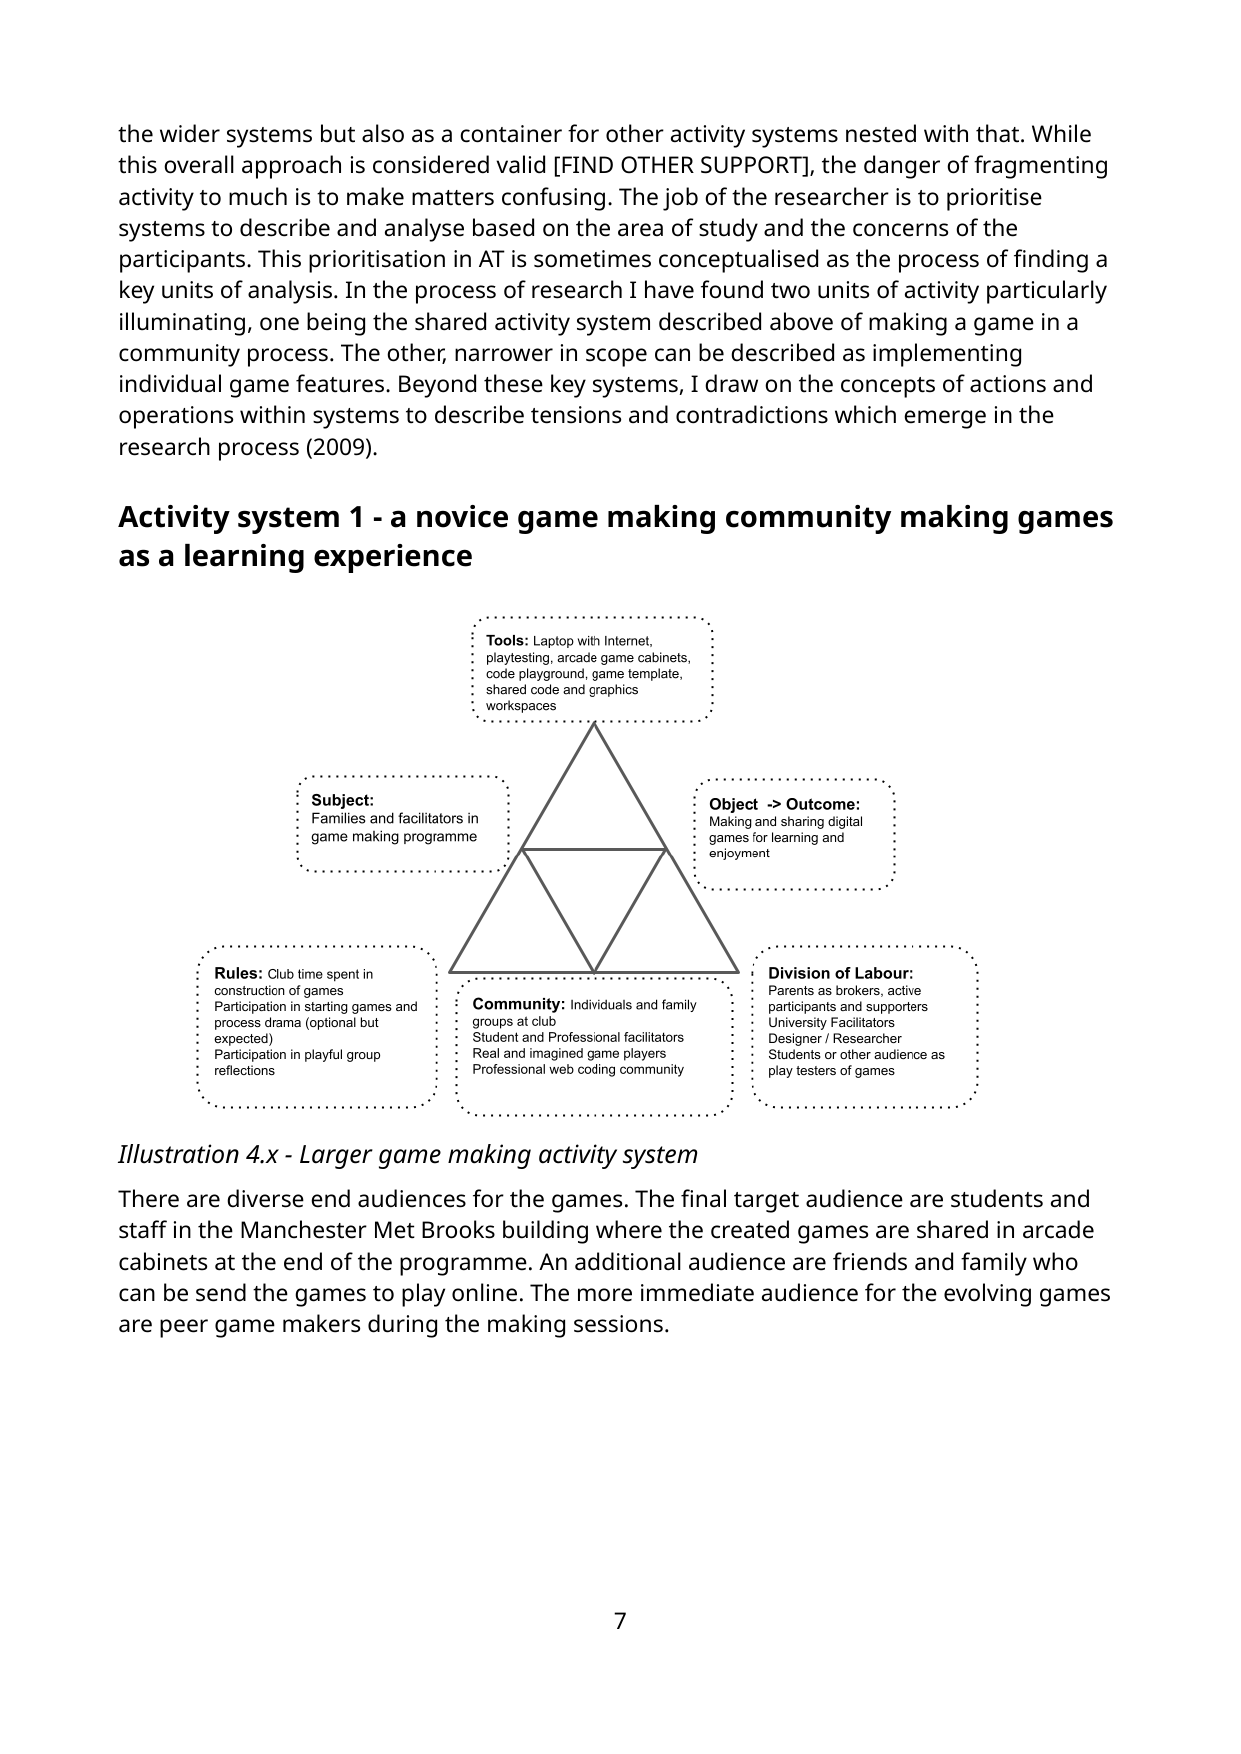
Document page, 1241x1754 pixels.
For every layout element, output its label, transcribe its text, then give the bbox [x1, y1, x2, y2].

text the wider systems but also as a container for other activity systems nested with that. While this overall approach is considered valid [FIND OTHER SUPPORT], the danger of fragmenting activity to much is to make matters confusing. The job of the researcher is to prioritise systems to describe and analyse based on the area of study and the concerns of the participants. This prioritisation in AT is sometimes conceptualised as the process of finding a key units of analysis. In the process of research I have found two units of activity particularly illuminating, one being the shared activity system described above of making a game in a community process. The other, narrower in scope can be described as implementing individual game features. Beyond these key systems, I draw on the concepts of actions and operations within systems to describe tensions and contradictions which emerge in the research process (2009). [118, 118, 1122, 462]
subtitle Activity system 1 - a novice game making community making games as a learning experience [118, 496, 1122, 575]
picture [118, 587, 1072, 1125]
text There are diverse end audiences for the games. The final target audience are students and staff in the Manchester Met Brooks building where the created games are shared in arcade cabinets at the end of the programme. An additional audience are friends and family who can be send the games to play online. The more immediate audience for the evolving games are peer game makers during the making sessions. [118, 1183, 1122, 1339]
text Illustration 4.x - Larger game making activity system [118, 1137, 1122, 1171]
